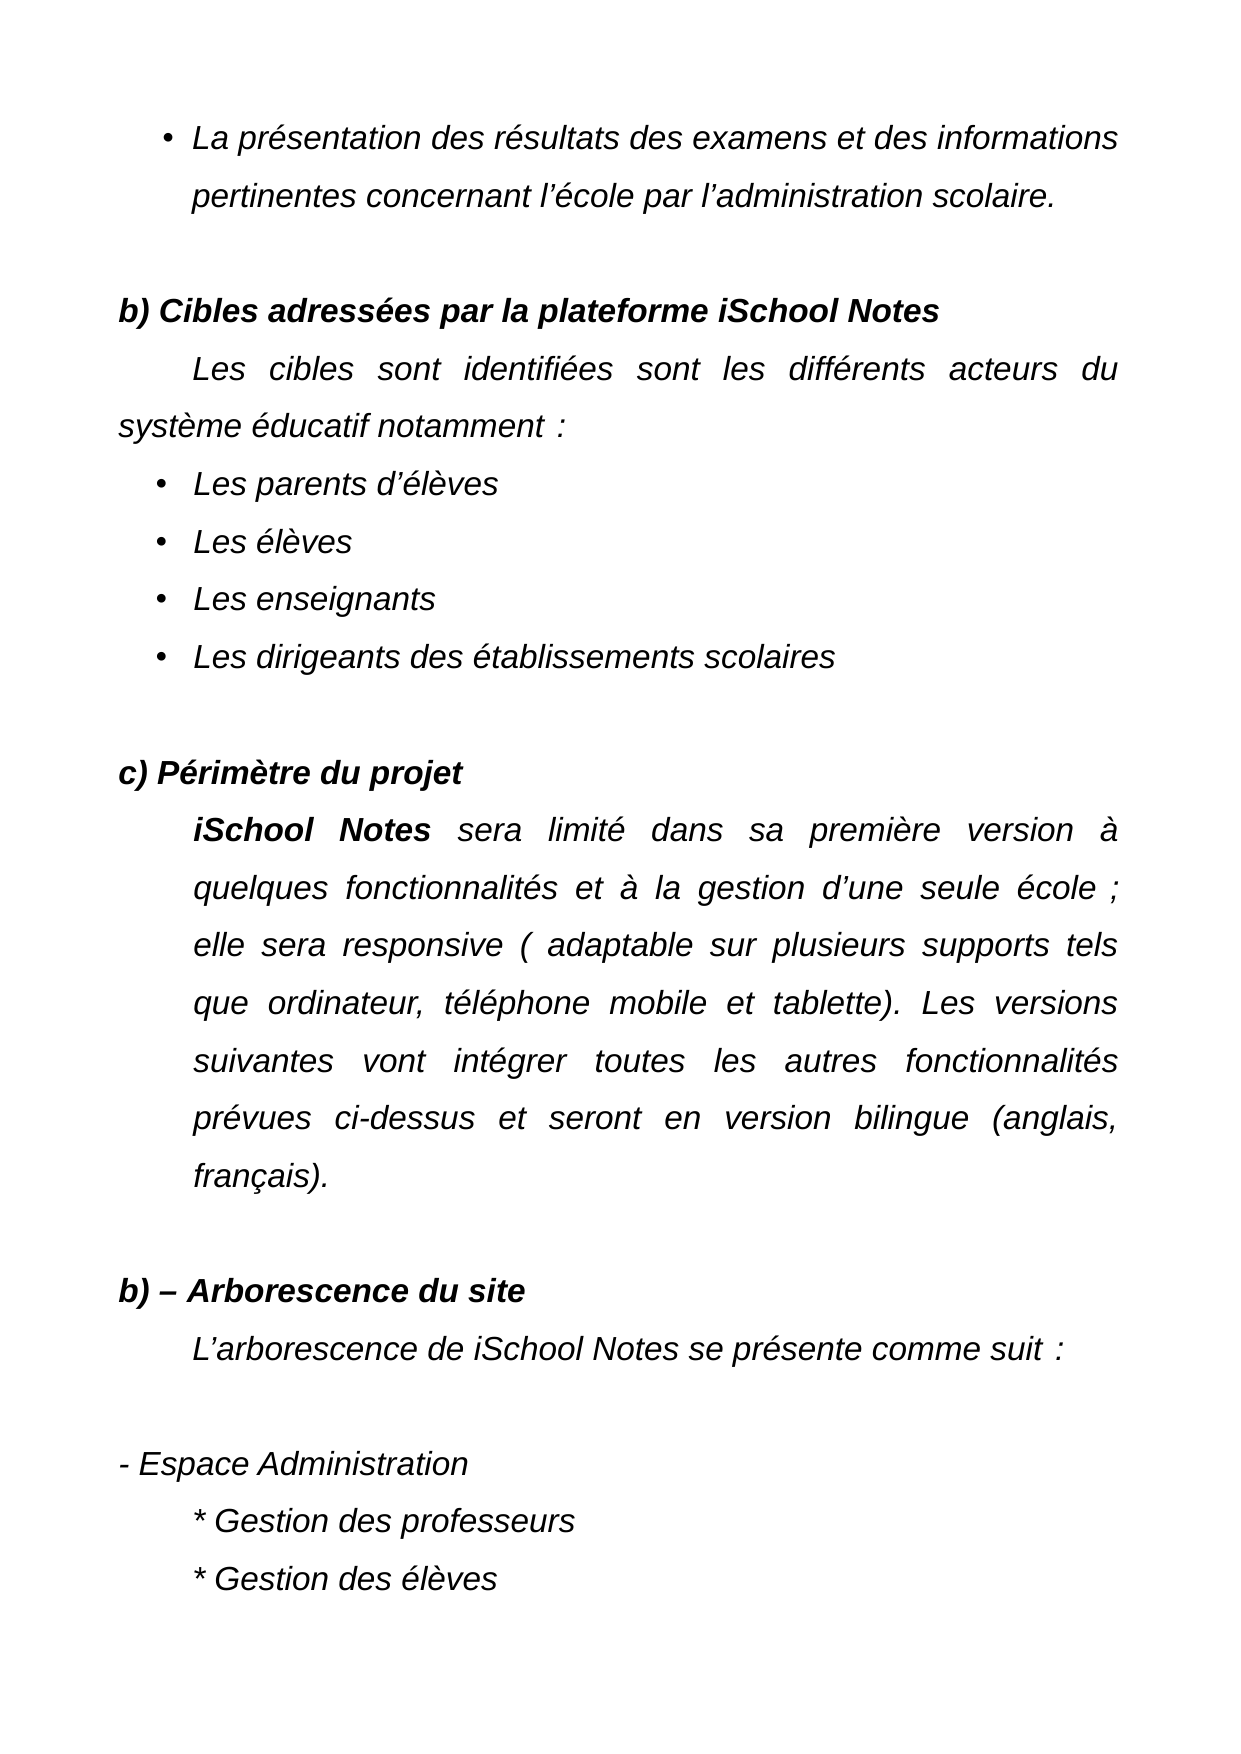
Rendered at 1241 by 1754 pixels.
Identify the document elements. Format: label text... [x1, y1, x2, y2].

list Les parents d’élèves [156, 464, 1122, 502]
list Les dirigeants des établissements scolaires [156, 637, 1122, 676]
text Les cibles sont identifiées sont les différents acteurs du système éducatif notamment : [118, 349, 1122, 445]
list Les élèves [156, 522, 1122, 560]
text - Espace Administration [118, 1444, 1122, 1482]
list Les enseignants [156, 579, 1122, 618]
text L’arborescence de iSchool Notes se présente comme suit : [118, 1329, 1122, 1367]
list La présentation des résultats des examens et des informations pertinentes concernant l’école par l’administration scolaire. [162, 118, 1122, 214]
list iSchool Notes sera limité dans sa première version à quelques fonctionnalités et à la gestion d’une seule école ; elle sera responsive ( adaptable sur plusieurs supports tels que ordinateur, téléphone mobile et tablette). Les versions suivantes vont intégrer toutes les autres fonctionnalités prévues ci-dessus et seront en version bilingue (anglais, français). [156, 810, 1122, 1194]
text * Gestion des élèves [118, 1559, 1122, 1598]
text b) Cibles adressées par la plateforme iSchool Notes [118, 291, 1122, 329]
text b) – Arborescence du site [118, 1271, 1122, 1309]
text c) Périmètre du projet [118, 753, 1122, 791]
text * Gestion des professeurs [118, 1502, 1122, 1540]
